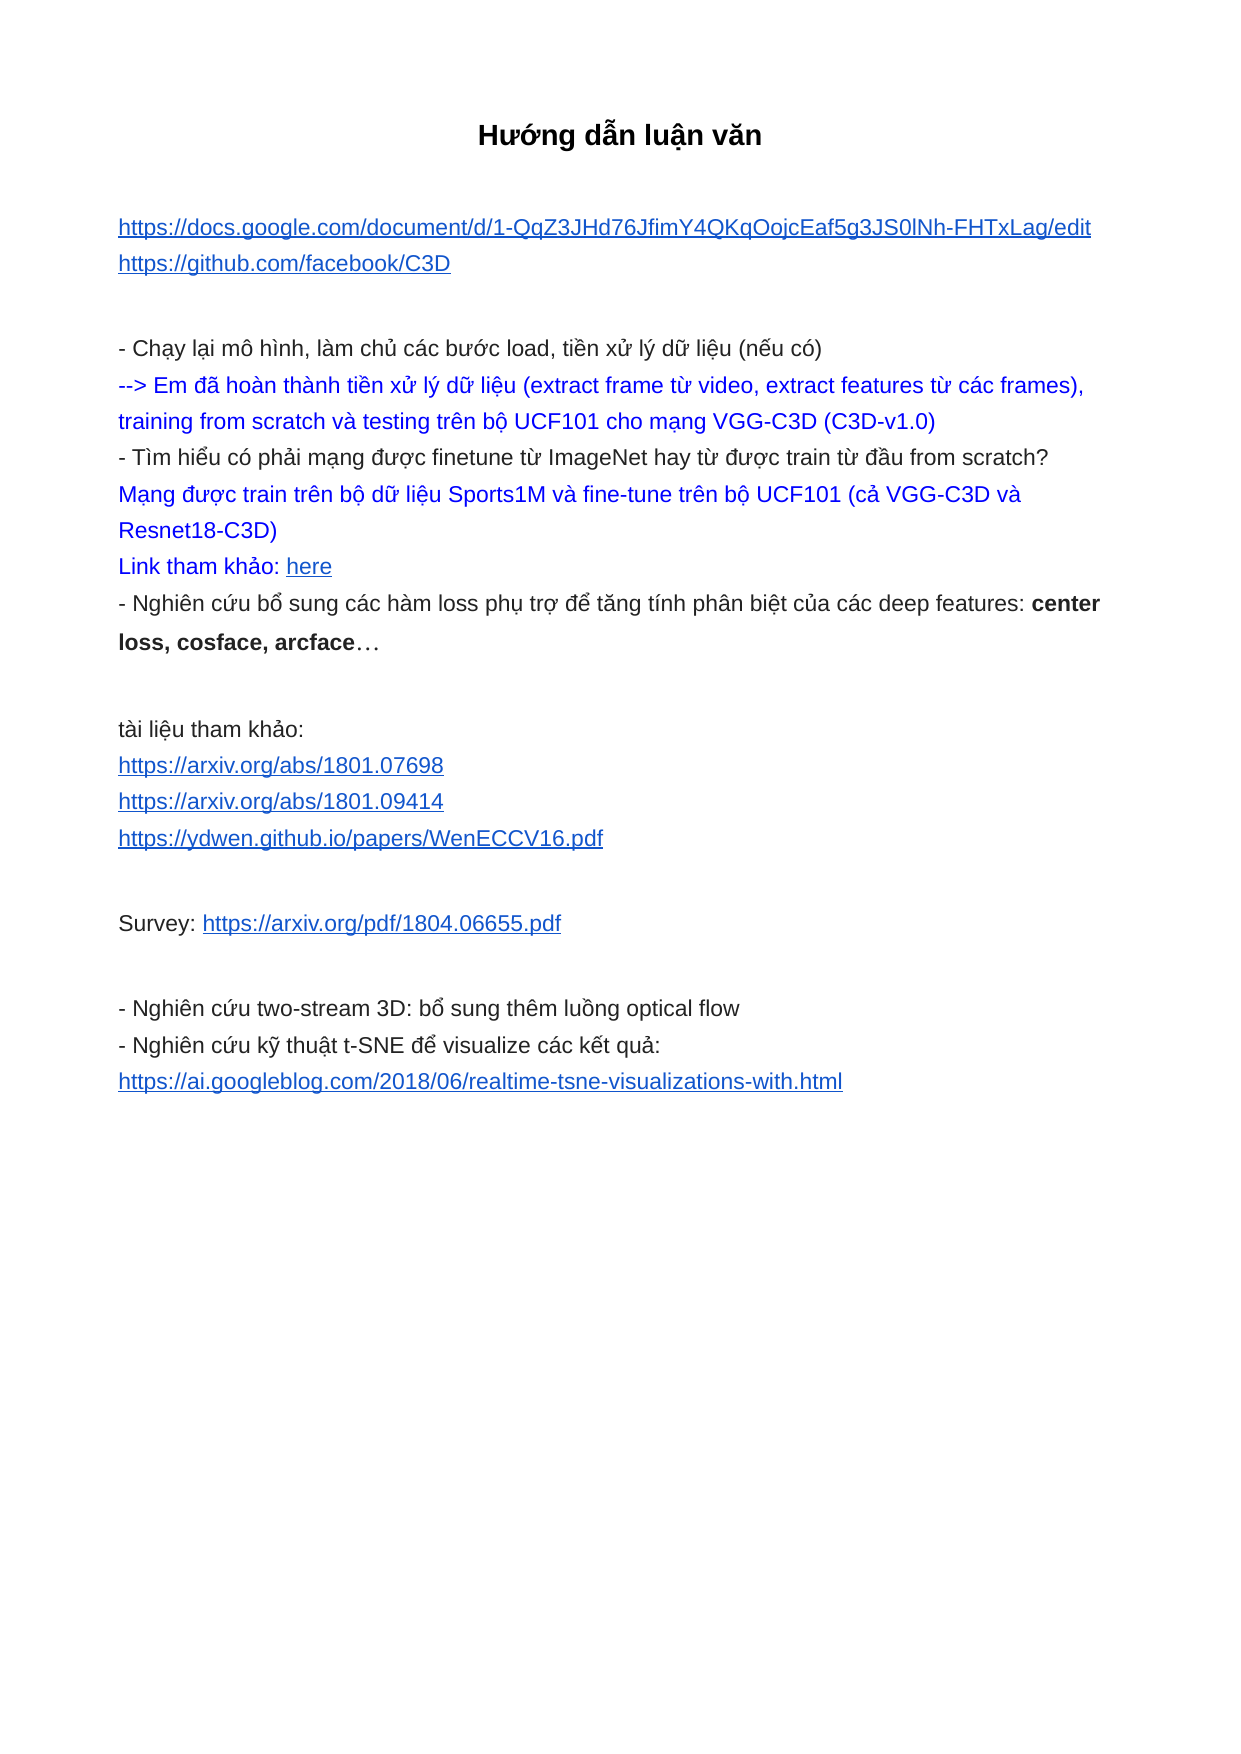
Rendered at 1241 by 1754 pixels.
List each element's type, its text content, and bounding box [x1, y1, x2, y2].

text - Chạy lại mô hình, làm chủ các bước load, tiền xử lý dữ liệu (nếu có) [118, 335, 1122, 362]
text https://ydwen.github.io/papers/WenECCV16.pdf [118, 824, 1122, 851]
text https://github.com/facebook/C3D [118, 250, 1122, 276]
text Survey: https://arxiv.org/pdf/1804.06655.pdf [118, 910, 1122, 936]
text https://docs.google.com/document/d/1-QqZ3JHd76JfimY4QKqOojcEaf5g3JS0lNh-FHTxLag/edit [118, 213, 1122, 240]
text - Nghiên cứu two-stream 3D: bổ sung thêm luồng optical flow [118, 995, 1122, 1022]
text - Tìm hiểu có phải mạng được finetune từ ImageNet hay từ được train từ đầu from scratch? [118, 444, 1122, 471]
text https://ai.googleblog.com/2018/06/realtime-tsne-visualizations-with.html [118, 1068, 1122, 1094]
text Hướng dẫn luận văn [118, 118, 1122, 152]
text - Nghiên cứu kỹ thuật t-SNE để visualize các kết quả: [118, 1032, 1122, 1058]
text https://arxiv.org/abs/1801.07698 [118, 752, 1122, 778]
text - Nghiên cứu bổ sung các hàm loss phụ trợ để tăng tính phân biệt của các deep features: center loss, cosface, arcface… [118, 590, 1122, 656]
text Link tham khảo: here [118, 553, 1122, 580]
text tài liệu tham khảo: [118, 716, 1122, 742]
text --> Em đã hoàn thành tiền xử lý dữ liệu (extract frame từ video, extract features từ các frames), training from scratch và testing trên bộ UCF101 cho mạng VGG-C3D (C3D-v1.0) [118, 372, 1122, 434]
text https://arxiv.org/abs/1801.09414 [118, 788, 1122, 814]
text Mạng được train trên bộ dữ liệu Sports1M và fine-tune trên bộ UCF101 (cả VGG-C3D và Resnet18-C3D) [118, 481, 1122, 543]
